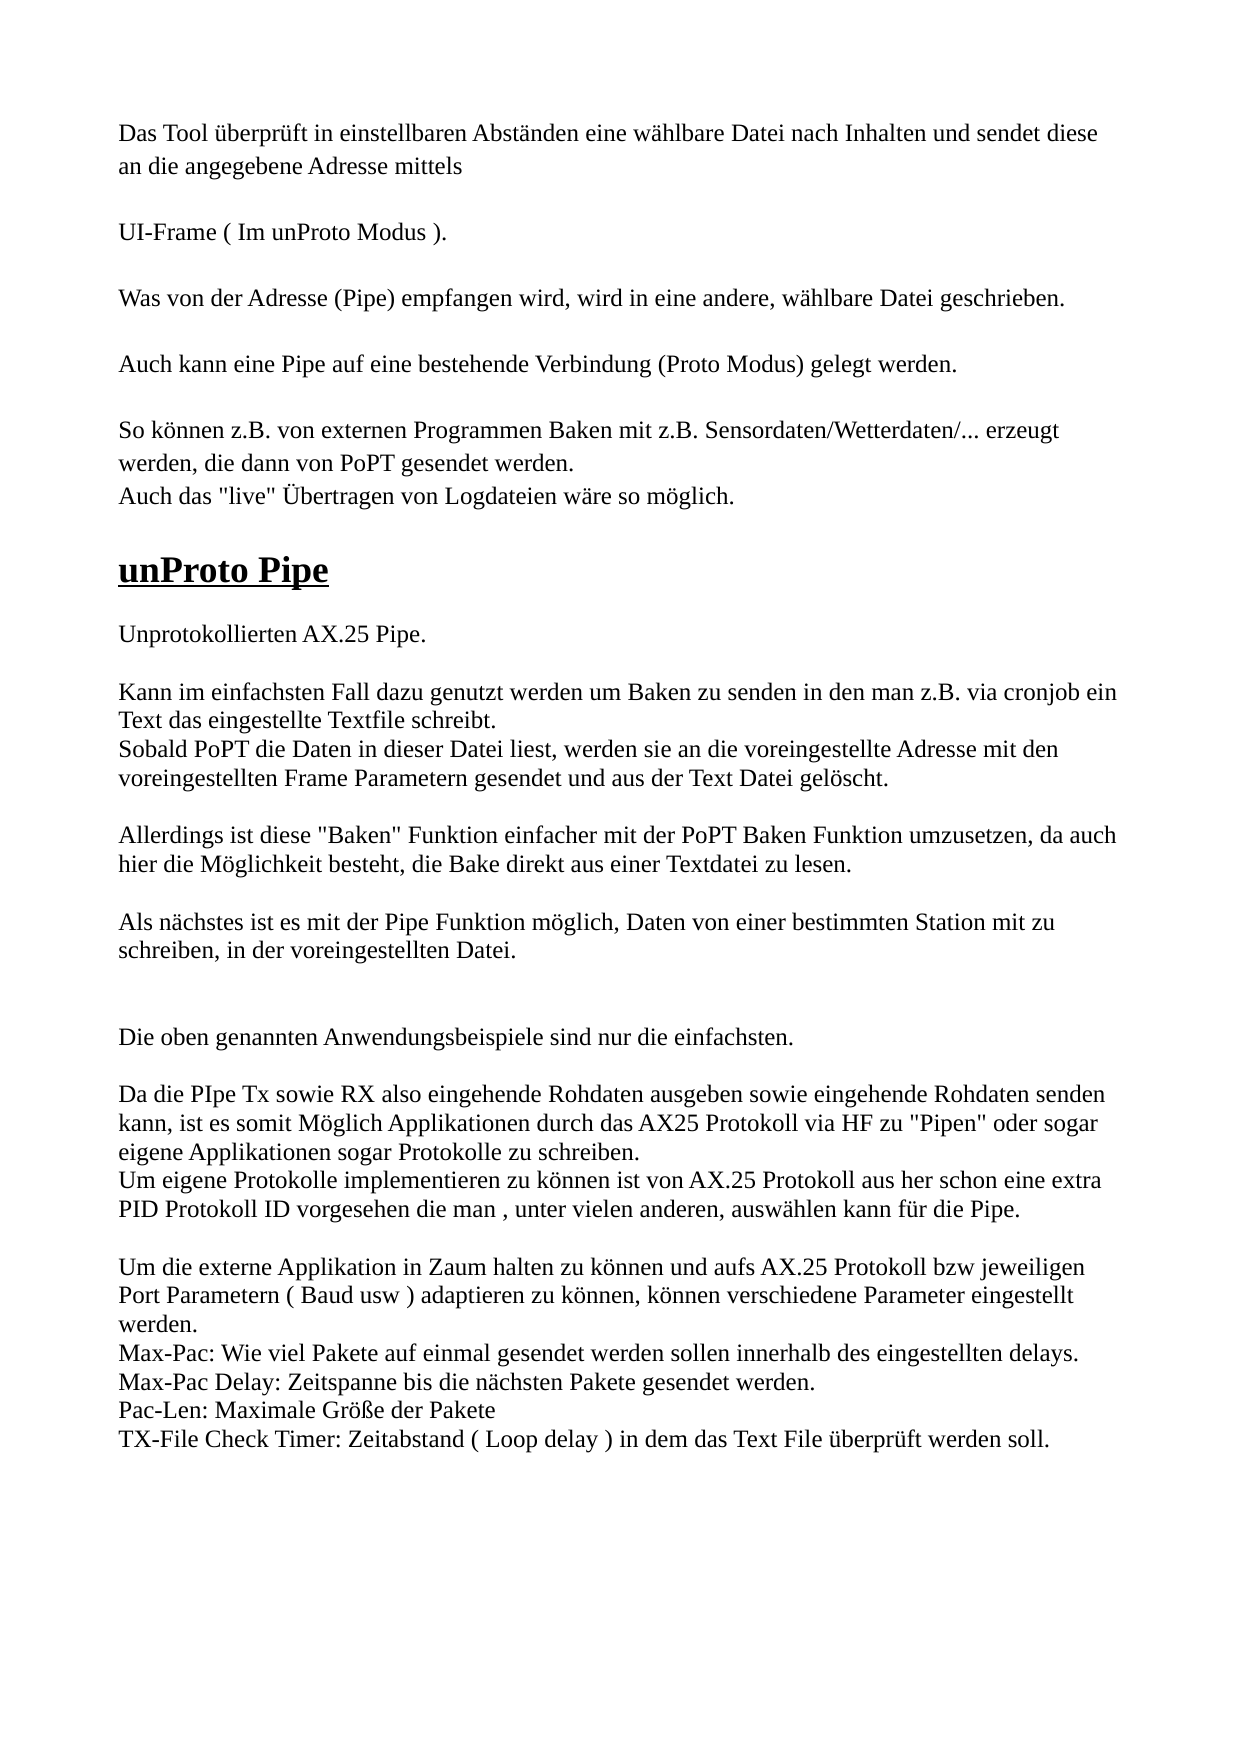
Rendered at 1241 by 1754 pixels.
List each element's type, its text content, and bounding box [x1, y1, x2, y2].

text unProto Pipe Unprotokollierten AX.25 Pipe. Kann im einfachsten Fall dazu genutzt werden um Baken zu senden in den man z.B. via cronjob ein Text das eingestellte Textfile schreibt. Sobald PoPT die Daten in dieser Datei liest, werden sie an die voreingestellte Adresse mit den voreingestellten Frame Parametern gesendet und aus der Text Datei gelöscht. Allerdings ist diese "Baken" Funktion einfacher mit der PoPT Baken Funktion umzusetzen, da auch hier die Möglichkeit besteht, die Bake direkt aus einer Textdatei zu lesen. Als nächstes ist es mit der Pipe Funktion möglich, Daten von einer bestimmten Station mit zu schreiben, in der voreingestellten Datei. Die oben genannten Anwendungsbeispiele sind nur die einfachsten. Da die PIpe Tx sowie RX also eingehende Rohdaten ausgeben sowie eingehende Rohdaten senden kann, ist es somit Möglich Applikationen durch das AX25 Protokoll via HF zu "Pipen" oder sogar eigene Applikationen sogar Protokolle zu schreiben. Um eigene Protokolle implementieren zu können ist von AX.25 Protokoll aus her schon eine extra PID Protokoll ID vorgesehen die man , unter vielen anderen, auswählen kann für die Pipe. Um die externe Applikation in Zaum halten zu können und aufs AX.25 Protokoll bzw jeweiligen Port Parametern ( Baud usw ) adaptieren zu können, können verschiedene Parameter eingestellt werden. Max-Pac: Wie viel Pakete auf einmal gesendet werden sollen innerhalb des eingestellten delays. Max-Pac Delay: Zeitspanne bis die nächsten Pakete gesendet werden. Pac-Len: Maximale Größe der Pakete TX-File Check Timer: Zeitabstand ( Loop delay ) in dem das Text File überprüft werden soll. [118, 547, 1122, 1453]
text Das Tool überprüft in einstellbaren Abständen eine wählbare Datei nach Inhalten und sendet diese an die angegebene Adresse mittels UI-Frame ( Im unProto Modus ). Was von der Adresse (Pipe) empfangen wird, wird in eine andere, wählbare Datei geschrieben. Auch kann eine Pipe auf eine bestehende Verbindung (Proto Modus) gelegt werden. So können z.B. von externen Programmen Baken mit z.B. Sensordaten/Wetterdaten/... erzeugt werden, die dann von PoPT gesendet werden. Auch das "live" Übertragen von Logdateien wäre so möglich. [118, 118, 1122, 510]
